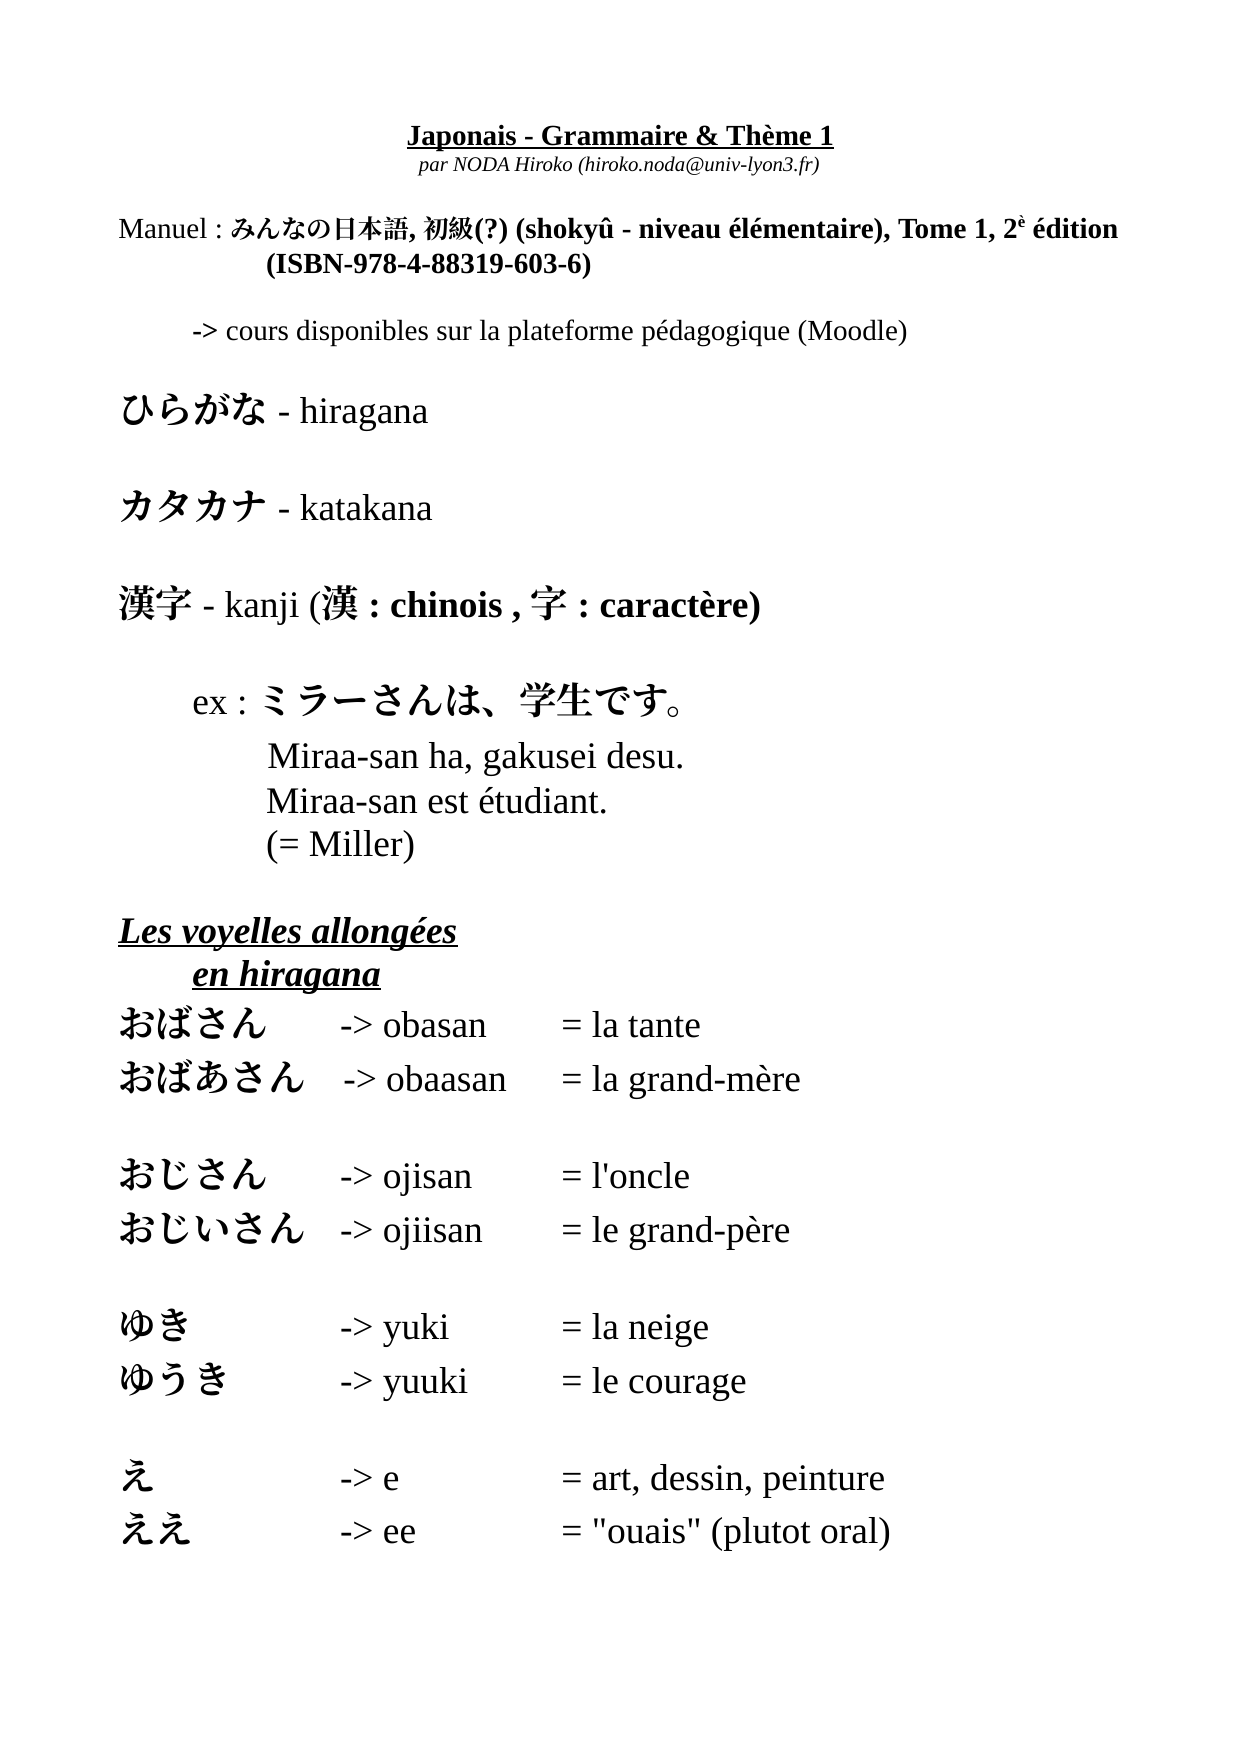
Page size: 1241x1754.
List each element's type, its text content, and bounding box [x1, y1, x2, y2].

text (= Miller) [118, 822, 1122, 865]
text ひらがな - hiragana [118, 380, 1122, 434]
text おじいさん -> ojiisan = le grand-père [118, 1199, 1122, 1253]
text ゆうき -> yuuki = le courage [118, 1350, 1122, 1404]
text ex : ミラーさんは、学生です。 [118, 671, 1122, 725]
text おじさん -> ojisan = l'oncle [118, 1145, 1122, 1199]
text Manuel : みんなの日本語, 初級(?) (shokyû - niveau élémentaire), Tome 1, 2è édition [118, 209, 1122, 246]
text ええ -> ee = "ouais" (plutot oral) [118, 1501, 1122, 1554]
text Les voyelles allongées [118, 908, 1122, 951]
text Japonais - Grammaire & Thème 1 [118, 118, 1122, 152]
text Miraa-san est étudiant. [118, 779, 1122, 822]
text え -> e = art, dessin, peinture [118, 1447, 1122, 1501]
text (ISBN-978-4-88319-603-6) [118, 246, 1122, 279]
text おばあさん -> obaasan = la grand-mère [118, 1048, 1122, 1102]
text en hiragana [118, 951, 1122, 994]
text par NODA Hiroko (hiroko.noda@univ-lyon3.fr) [118, 152, 1122, 176]
text Miraa-san ha, gakusei desu. [118, 725, 1122, 779]
text カタカナ - katakana [118, 477, 1122, 531]
text 漢字 - kanji (漢 : chinois , 字 : caractère) [118, 574, 1122, 628]
text おばさん -> obasan = la tante [118, 994, 1122, 1048]
text -> cours disponibles sur la plateforme pédagogique (Moodle) [118, 313, 1122, 347]
text ゆき -> yuki = la neige [118, 1296, 1122, 1350]
